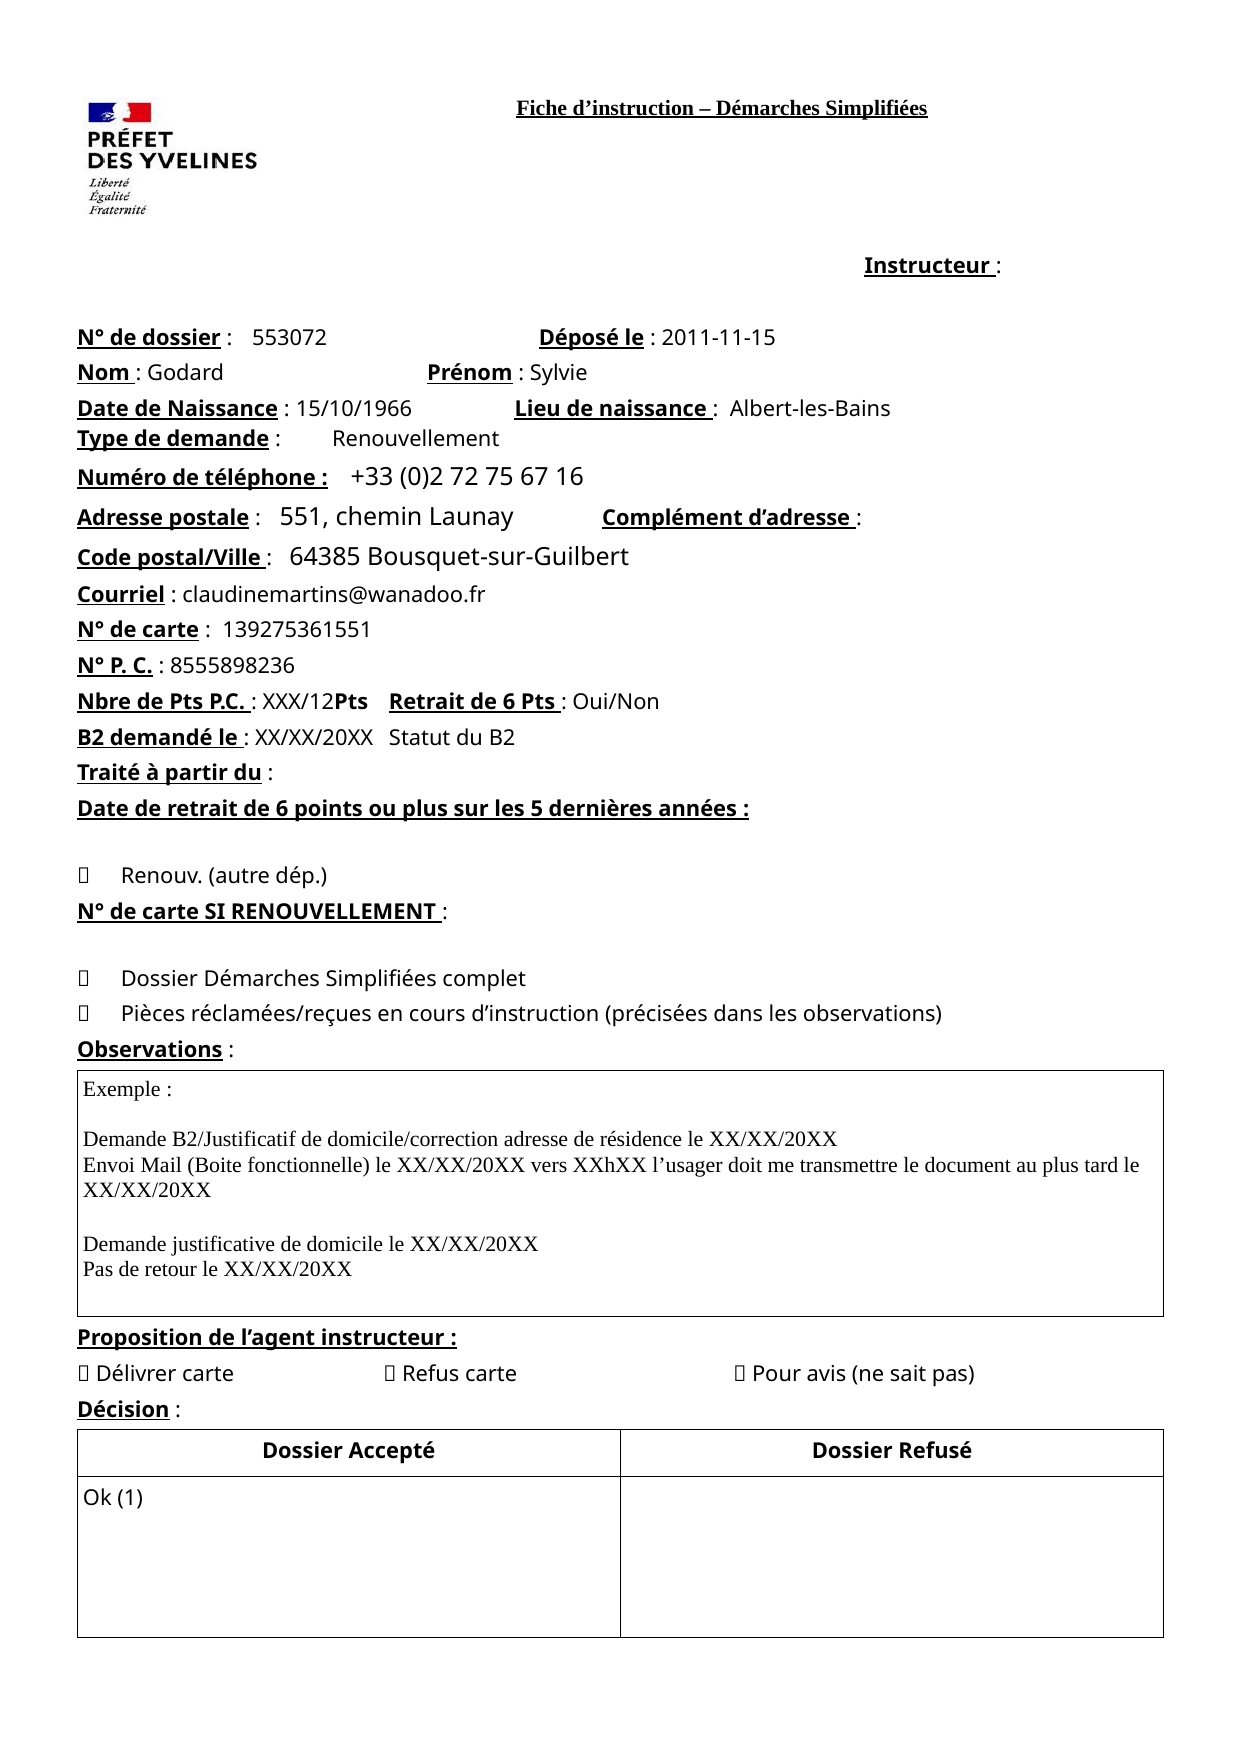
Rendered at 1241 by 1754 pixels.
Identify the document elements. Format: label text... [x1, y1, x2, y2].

text N° de dossier : 553072 Déposé le : 2011-11-15 [77, 322, 1163, 351]
text B2 demandé le : XX/XX/20XX Statut du B2 [77, 722, 1163, 751]
text Code postal/Ville : 64385 Bousquet-sur-Guilbert [77, 539, 1163, 573]
text Nbre de Pts P.C. : XXX/12Pts Retrait de 6 Pts : Oui/Non [77, 686, 1163, 716]
text Fiche d’instruction – Démarches Simplifiées [77, 94, 1163, 120]
text Observations : [77, 1034, 1163, 1064]
text Date de retrait de 6 points ou plus sur les 5 dernières années : [77, 793, 1163, 823]
table_cell [621, 1477, 1163, 1637]
table_header Dossier Accepté [78, 1430, 620, 1476]
table_cell Ok (1) [78, 1477, 620, 1637]
text Date de Naissance : 15/10/1966 Lieu de naissance : Albert-les-Bains Type de demande : Renouvellement [77, 393, 1163, 453]
text  Dossier Démarches Simplifiées complet [77, 962, 1163, 992]
text Adresse postale : 551, chemin Launay Complément d’adresse : [77, 499, 1163, 533]
picture [82, 97, 262, 218]
table_header Dossier Refusé [621, 1430, 1163, 1476]
text Courriel : claudinemartins@wanadoo.fr [77, 579, 1163, 608]
text  Pièces réclamées/reçues en cours d’instruction (précisées dans les observations) [77, 998, 1163, 1028]
text  Renouv. (autre dép.) [77, 860, 1163, 890]
text N° de carte : 139275361551 [77, 614, 1163, 644]
text Proposition de l’agent instructeur : [77, 1322, 1163, 1352]
text  Délivrer carte  Refus carte  Pour avis (ne sait pas) [77, 1358, 1163, 1388]
table_header Exemple : Demande B2/Justificatif de domicile/correction adresse de résidence le XX/XX/20XX Envoi Mail (Boite fonctionnelle) le XX/XX/20XX vers XXhXX l’usager doit me transmettre le document au plus tard le XX/XX/20XX Demande justificative de domicile le XX/XX/20XX Pas de retour le XX/XX/20XX [78, 1071, 1163, 1316]
text Décision : [77, 1393, 1163, 1423]
text N° de carte SI RENOUVELLEMENT : [77, 896, 1163, 925]
text Instructeur : [821, 250, 1163, 280]
text Nom : Godard Prénom : Sylvie [77, 357, 1163, 387]
text Numéro de téléphone : +33 (0)2 72 75 67 16 [77, 459, 1163, 493]
text N° P. C. : 8555898236 [77, 650, 1163, 680]
text Traité à partir du : [77, 757, 1163, 787]
